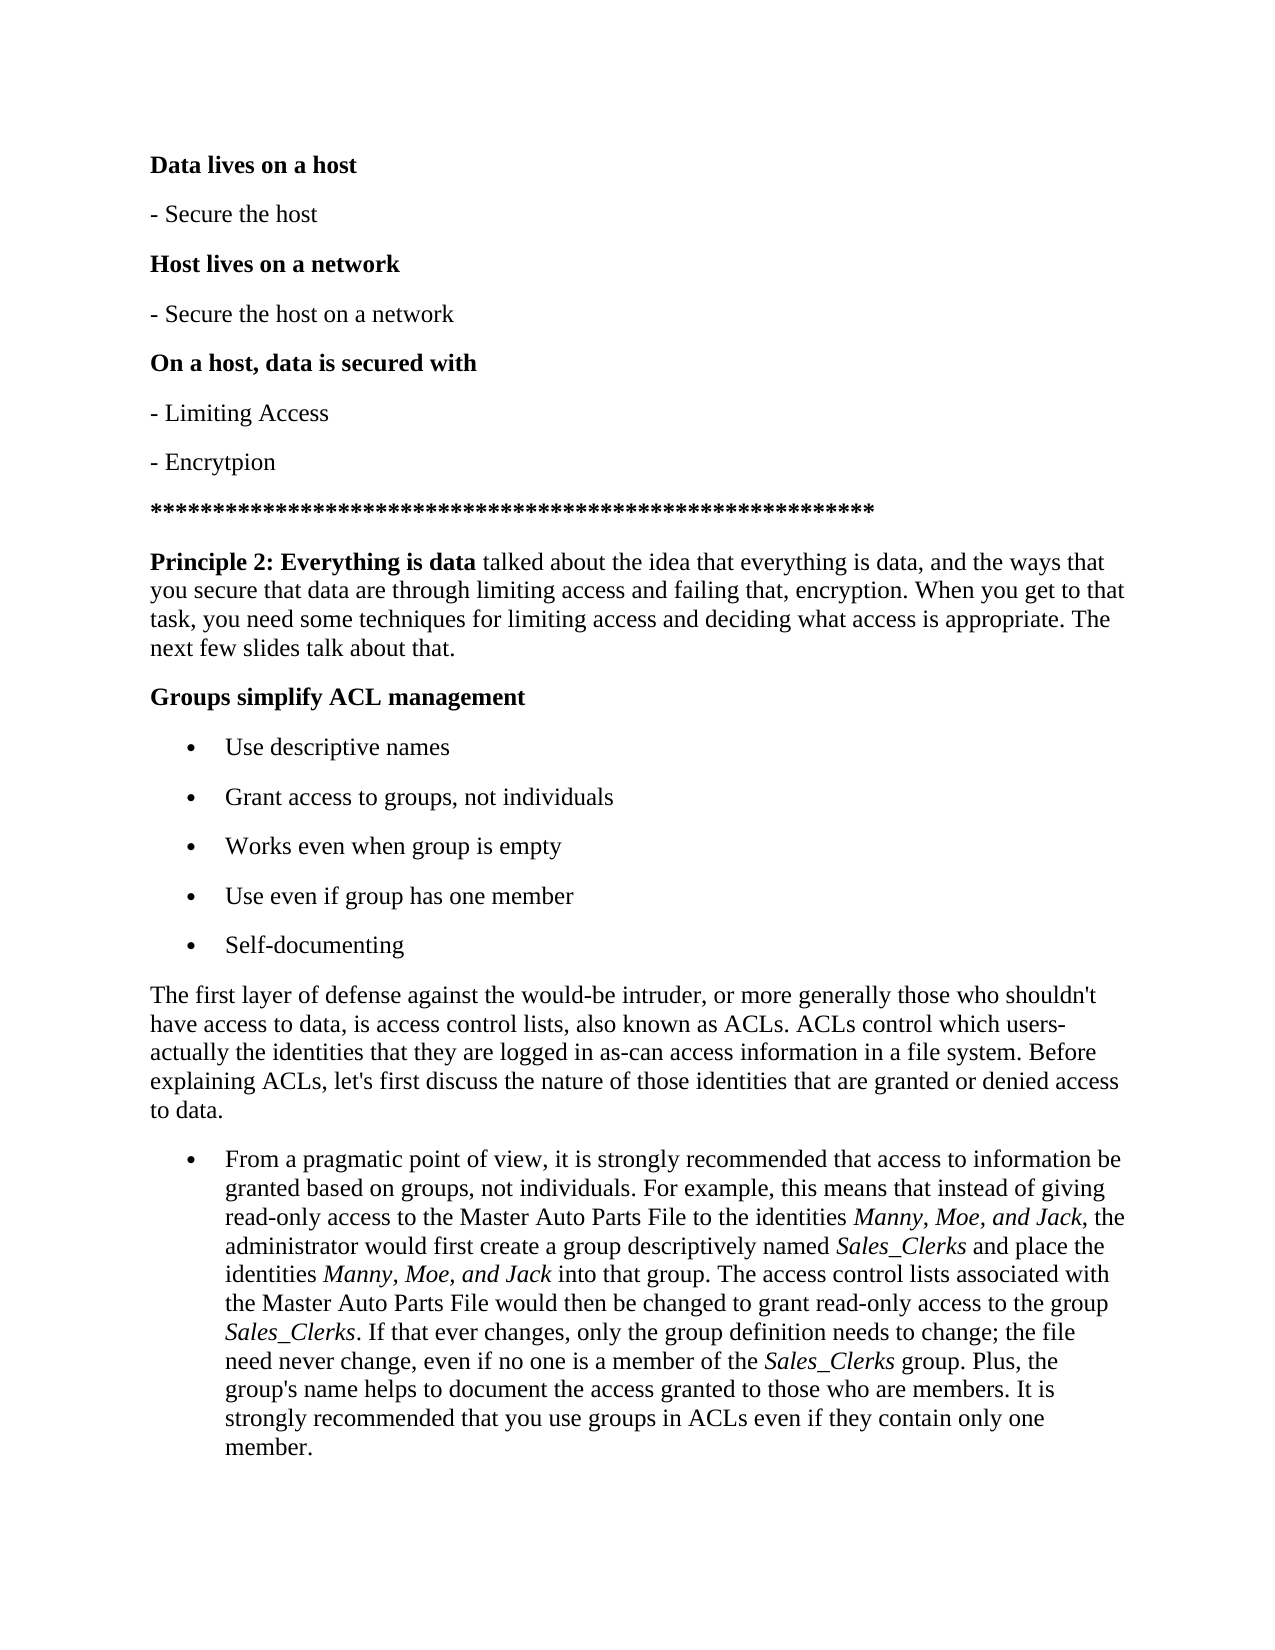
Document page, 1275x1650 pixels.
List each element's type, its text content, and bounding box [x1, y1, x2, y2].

list Works even when group is empty [187, 831, 1125, 860]
text - Limiting Access [150, 398, 1125, 427]
list From a pragmatic point of view, it is strongly recommended that access to information be granted based on groups, not individuals. For example, this means that instead of giving read-only access to the Master Auto Parts File to the identities Manny, Moe, and Jack, the administrator would first create a group descriptively named Sales_Clerks and place the identities Manny, Moe, and Jack into that group. The access control lists associated with the Master Auto Parts File would then be changed to grant read-only access to the group Sales_Clerks. If that ever changes, only the group definition needs to change; the file need never change, even if no one is a member of the Sales_Clerks group. Plus, the group's name helps to document the access granted to those who are members. It is strongly recommended that you use groups in ACLs even if they contain only one member. [187, 1144, 1125, 1461]
text The first layer of defense against the would-be intruder, or more generally those who shouldn't have access to data, is access control lists, also known as ACLs. ACLs control which users-actually the identities that they are logged in as-can access information in a file system. Before explaining ACLs, let's first discuss the nature of those identities that are granted or denied access to data. [150, 980, 1125, 1124]
text Host lives on a network [150, 249, 1125, 278]
list Self-documenting [187, 930, 1125, 959]
list Use even if group has one member [187, 881, 1125, 909]
text ********************************************************** [150, 497, 1125, 526]
text Principle 2: Everything is data talked about the idea that everything is data, and the ways that you secure that data are through limiting access and failing that, encryption. When you get to that task, you need some techniques for limiting access and deciding what access is appropriate. The next few slides talk about that. [150, 547, 1125, 662]
text - Secure the host [150, 199, 1125, 228]
text Data lives on a host [150, 150, 1125, 179]
list Use descriptive names [187, 732, 1125, 761]
text Groups simplify ACL management [150, 682, 1125, 711]
text - Secure the host on a network [150, 299, 1125, 327]
list Grant access to groups, not individuals [187, 782, 1125, 810]
text On a host, data is secured with [150, 348, 1125, 377]
text - Encrytpion [150, 447, 1125, 476]
